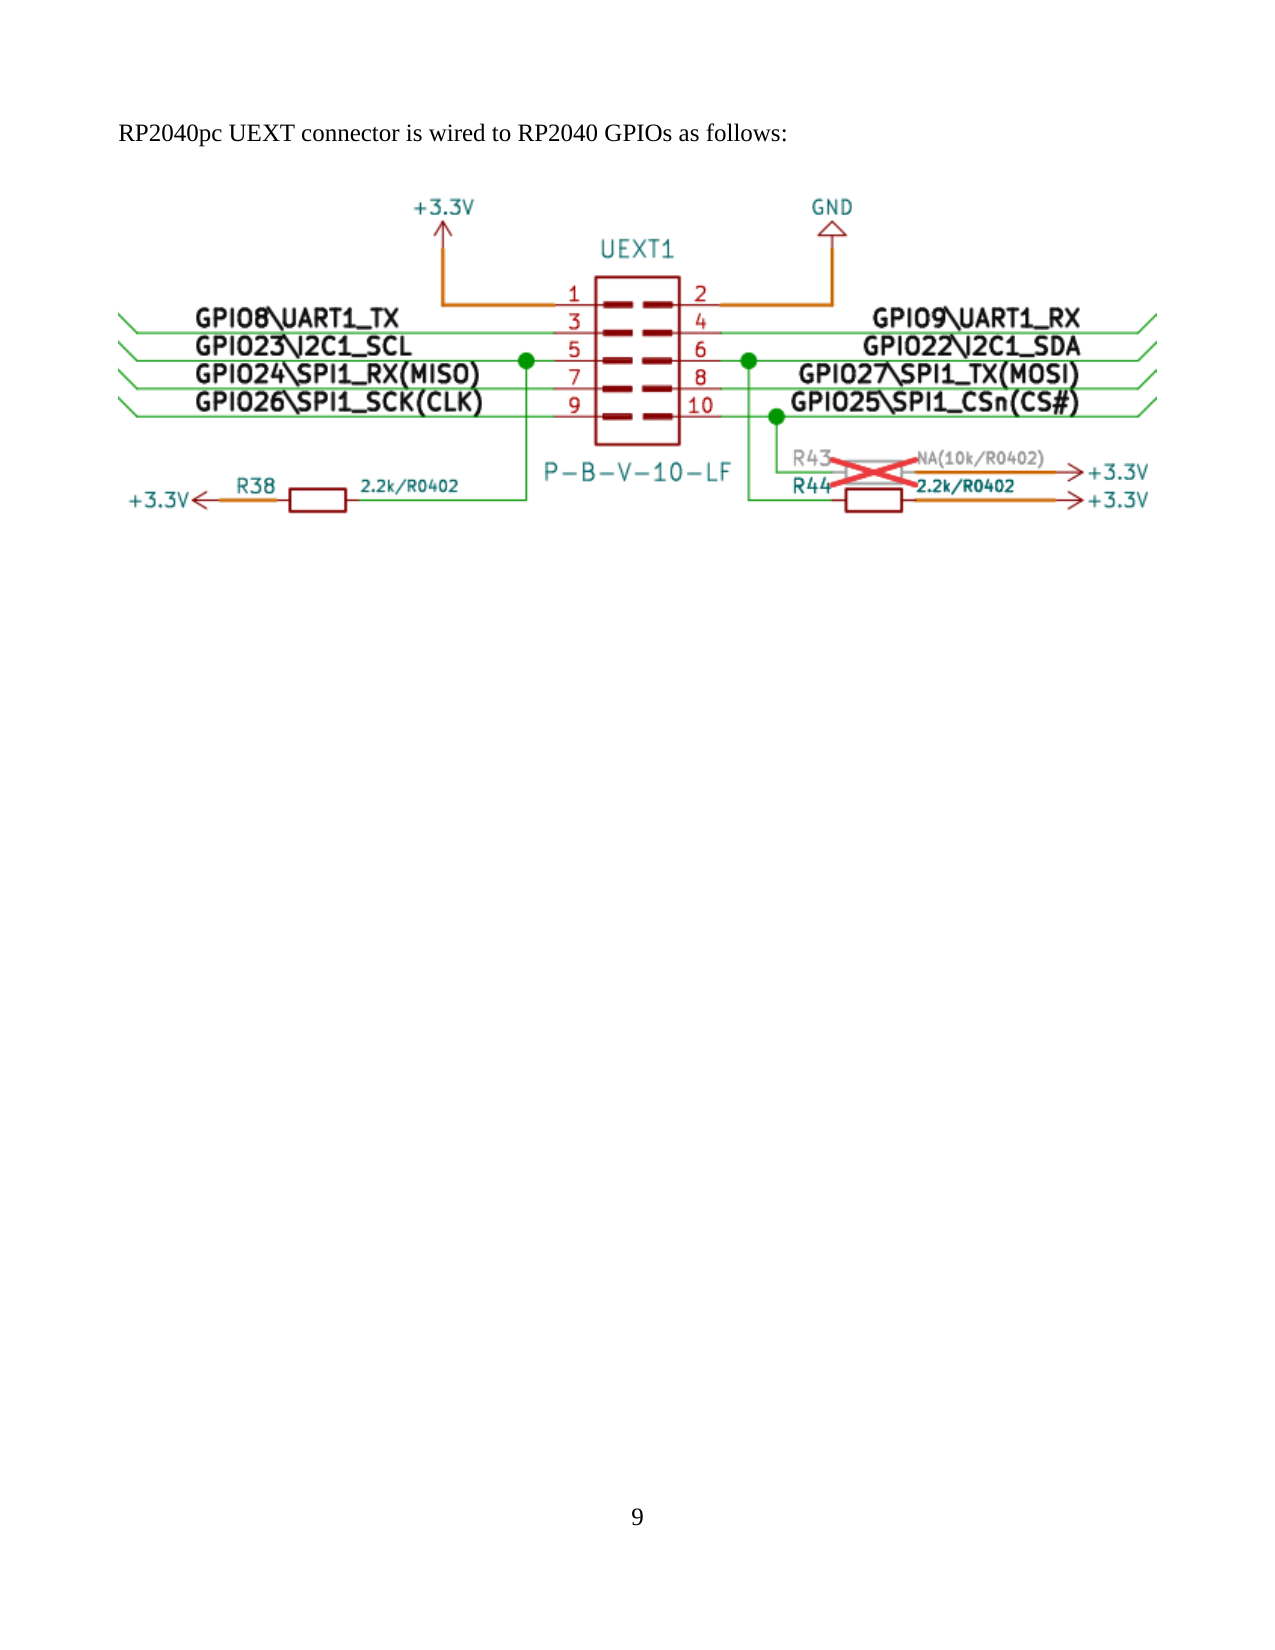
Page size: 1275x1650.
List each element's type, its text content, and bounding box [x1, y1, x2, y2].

text RP2040pc UEXT connector is wired to RP2040 GPIOs as follows: [118, 118, 1157, 147]
picture [118, 165, 1157, 580]
